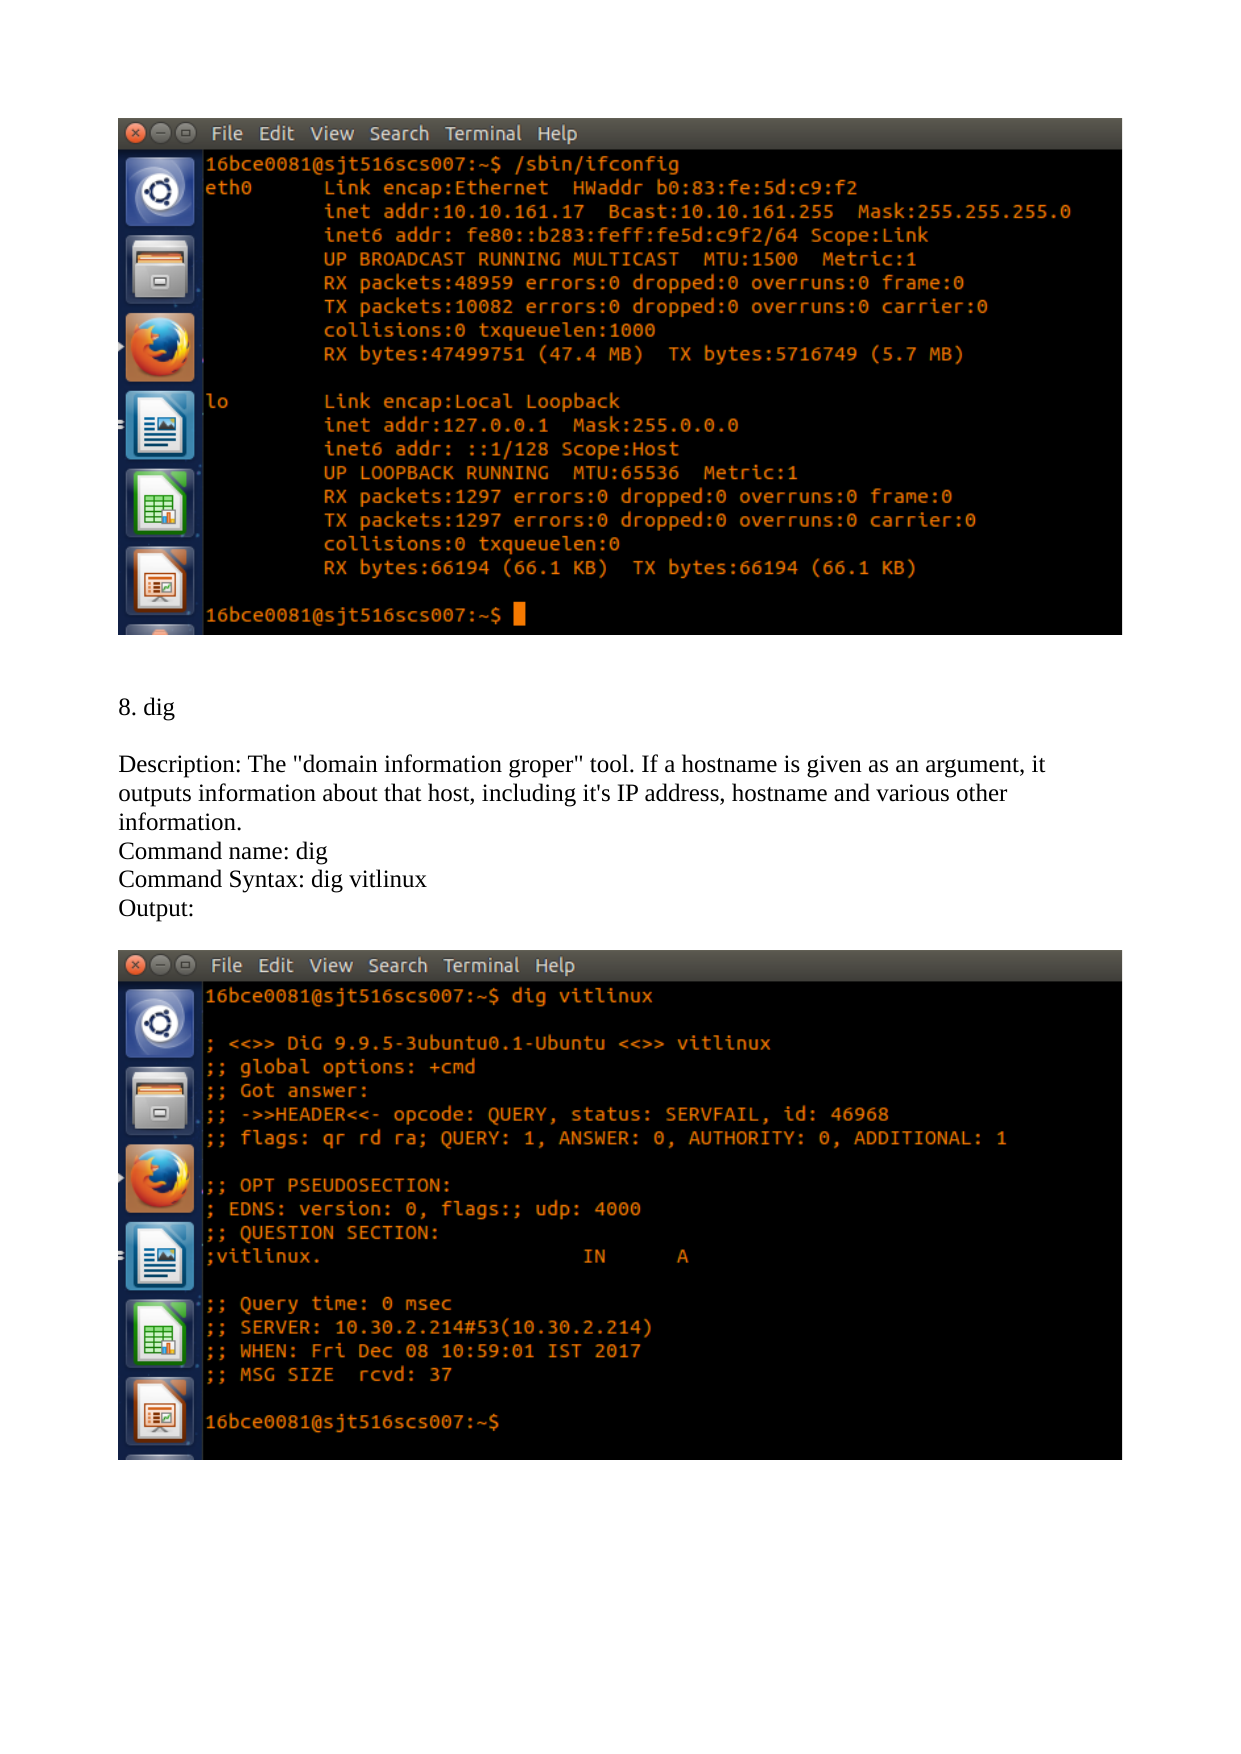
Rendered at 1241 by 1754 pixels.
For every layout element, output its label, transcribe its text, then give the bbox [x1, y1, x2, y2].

text Output: [118, 893, 1122, 922]
text Command name: dig [118, 836, 1122, 864]
text Command Syntax: dig vitlinux [118, 864, 1122, 893]
text Description: The "domain information groper" tool. If a hostname is given as an argument, it outputs information about that host, including it's IP address, hostname and various other information. [118, 749, 1122, 836]
text 8. dig [118, 692, 1122, 721]
picture [118, 950, 1123, 1460]
picture [118, 118, 1123, 635]
